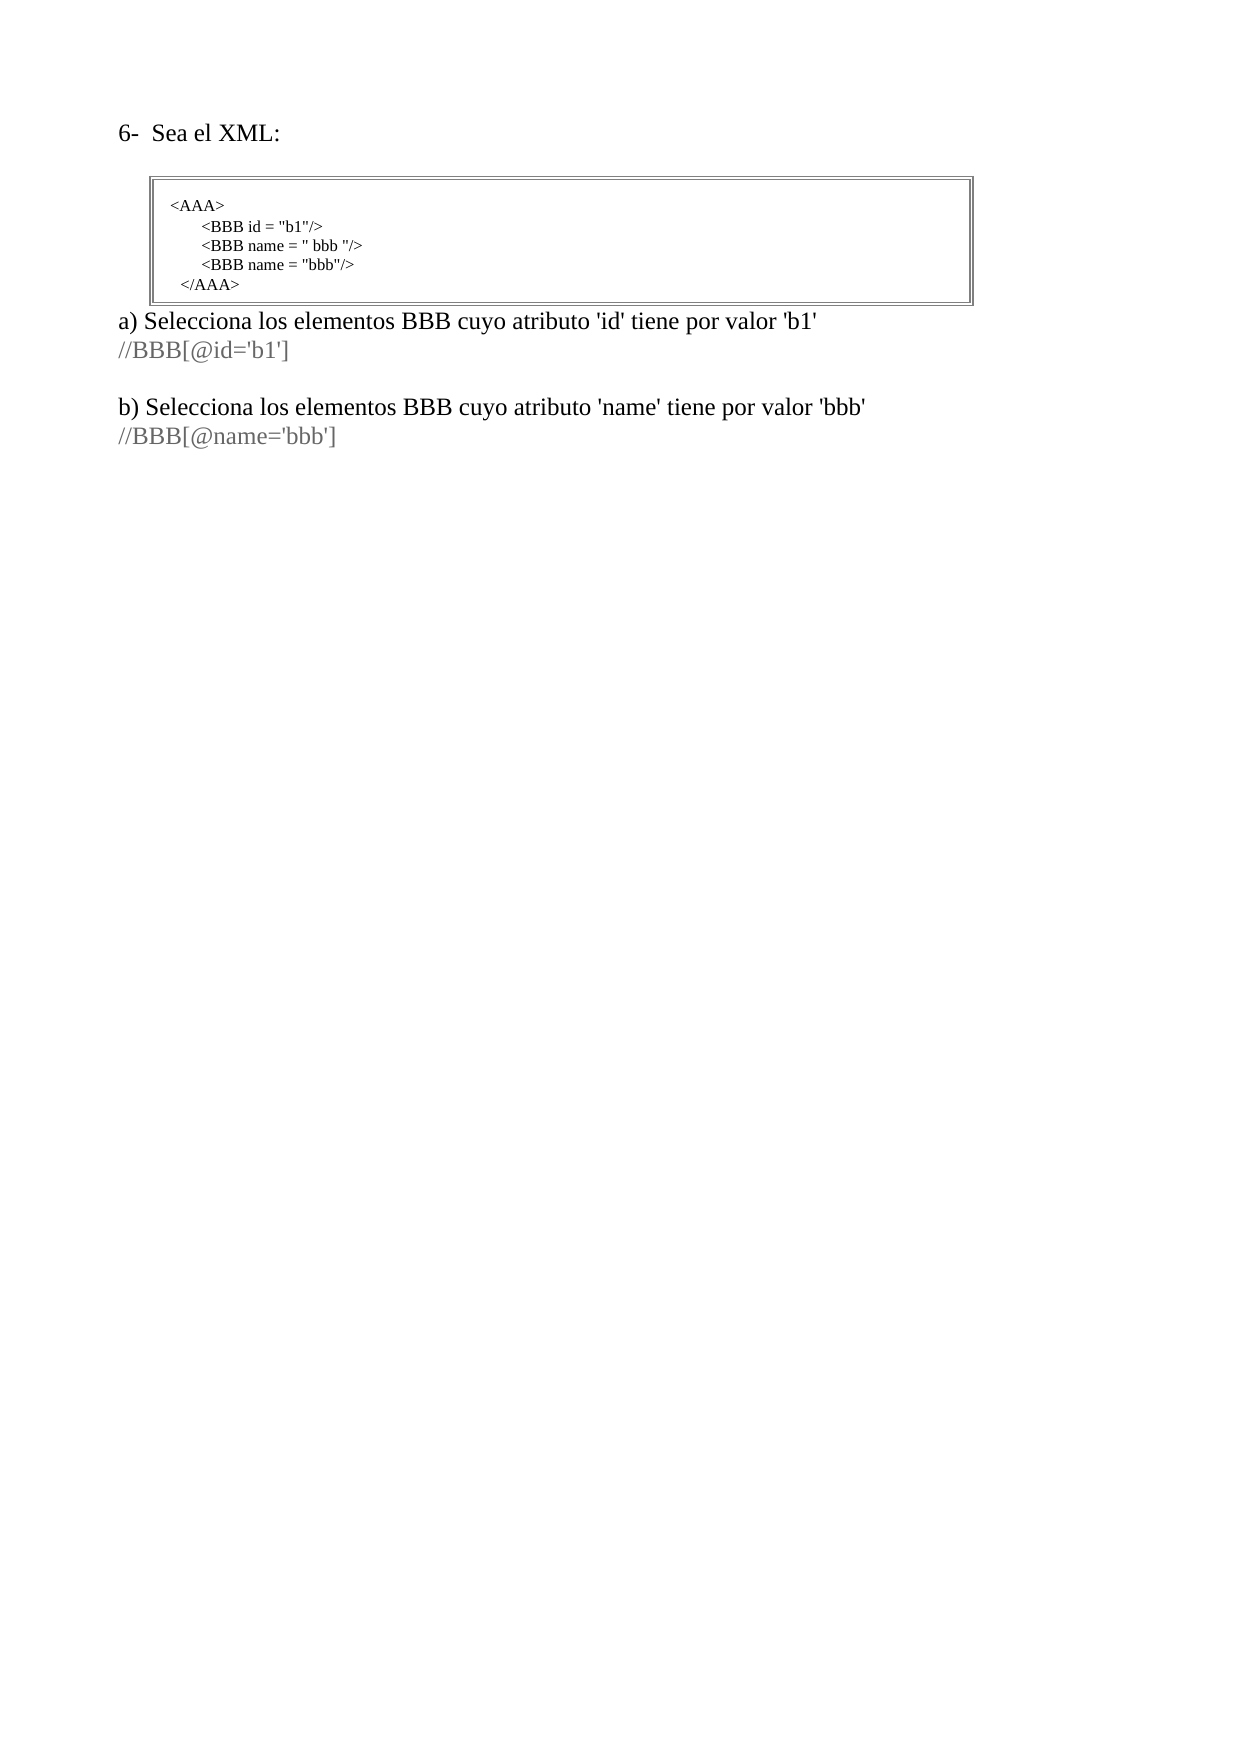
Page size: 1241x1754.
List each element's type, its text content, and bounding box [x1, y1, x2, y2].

text 6- Sea el XML: [118, 118, 1122, 147]
text b) Selecciona los elementos BBB cuyo atributo 'name' tiene por valor 'bbb' [118, 392, 1122, 421]
text a) Selecciona los elementos BBB cuyo atributo 'id' tiene por valor 'b1' [118, 306, 1122, 335]
text //BBB[@id='b1'] [118, 335, 1122, 363]
text //BBB[@name='bbb'] [118, 421, 1122, 450]
table_header <AAA> <BBB id = "b1"/> <BBB name = " bbb "/> <BBB name = "bbb"/> </AAA> [154, 180, 969, 301]
